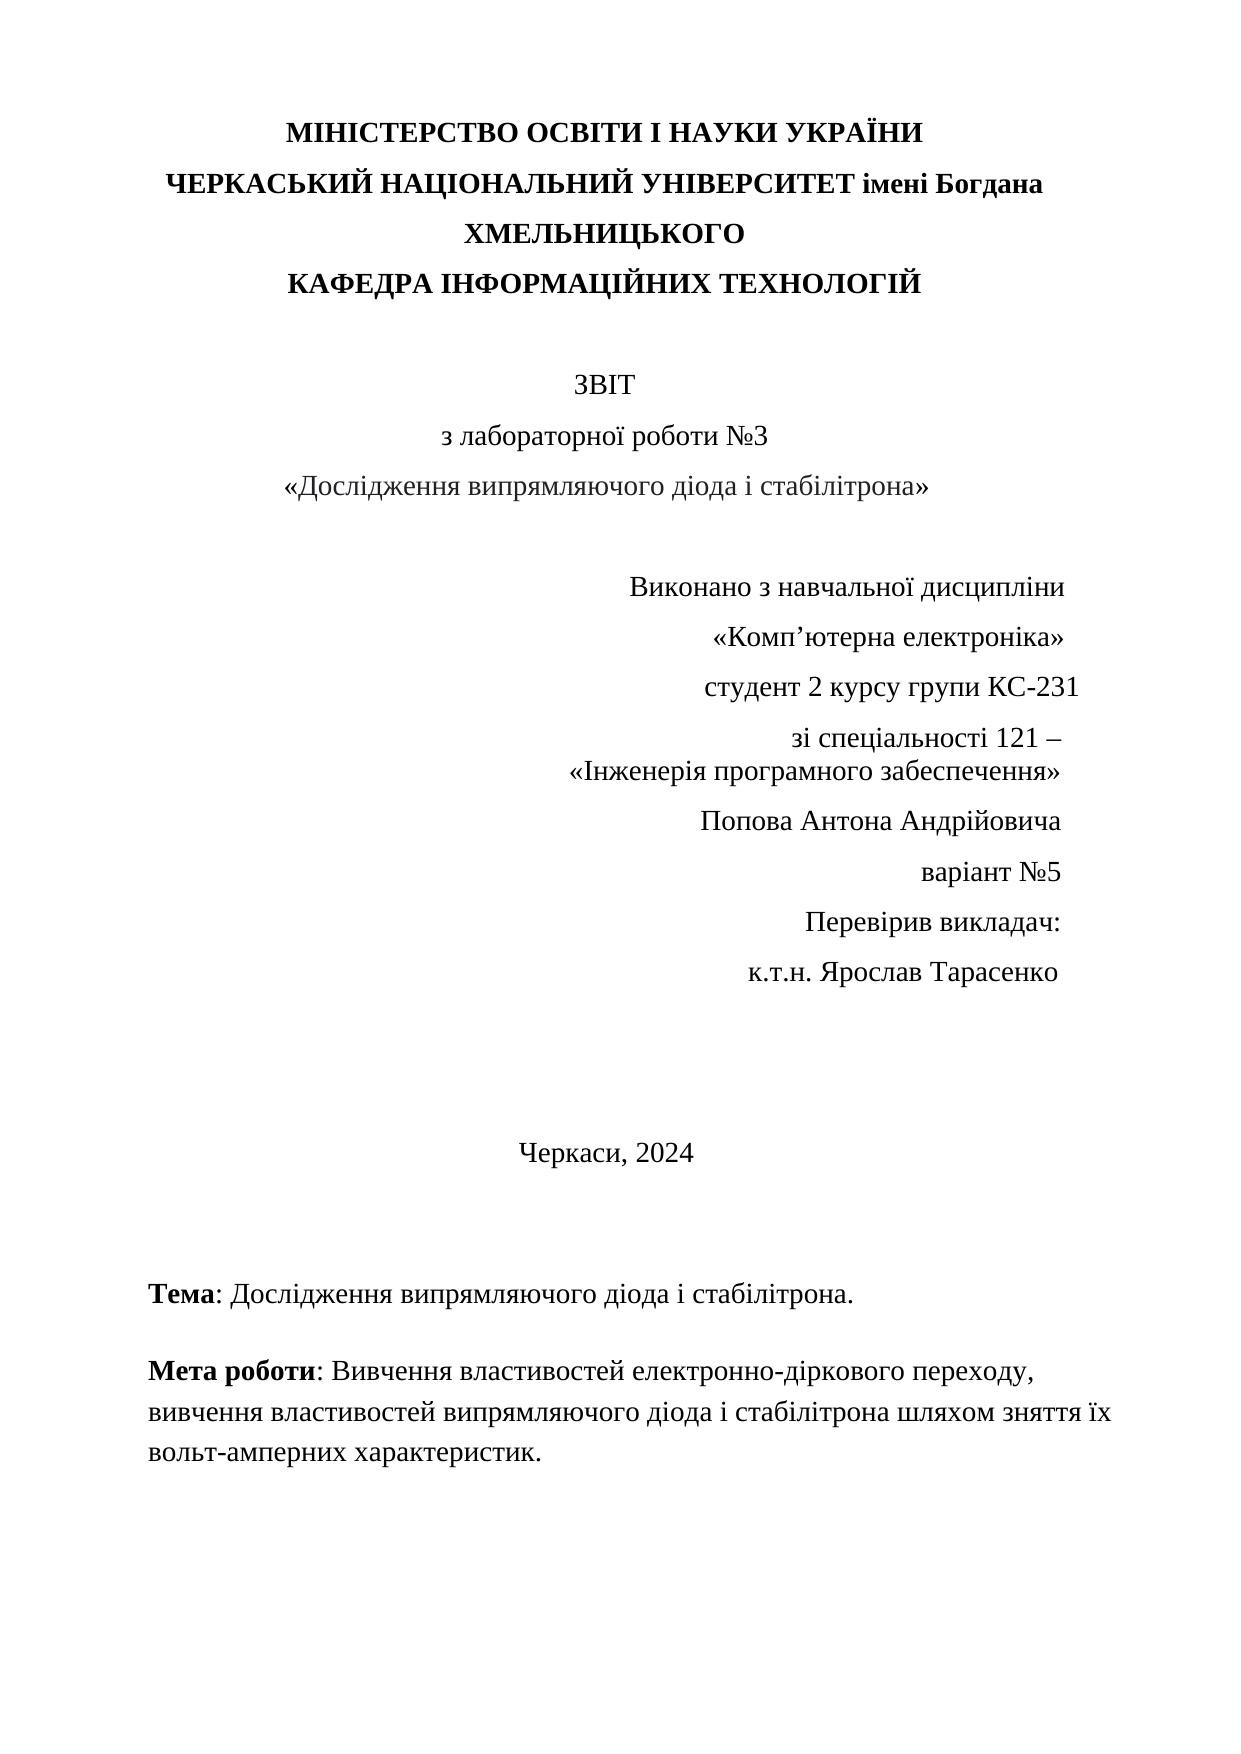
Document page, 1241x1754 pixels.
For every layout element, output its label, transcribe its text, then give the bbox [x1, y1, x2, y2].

text «Комп’ютерна електроніка» [712, 619, 1144, 653]
text МІНІСТЕРСТВО ОСВІТИ І НАУКИ УКРАЇНИ [148, 116, 1061, 149]
text Перевірив викладач: [148, 904, 1061, 938]
text «Дослідження випрямляючого діода і стабілітрона» [283, 468, 1144, 502]
text КАФЕДРА ІНФОРМАЦІЙНИХ ТЕХНОЛОГІЙ [148, 266, 1061, 300]
text к.т.н. Ярослав Тарасенко [564, 954, 1144, 988]
text «Інженерія програмного забеспечення» [148, 753, 1061, 787]
text Попова Антона Андрійовича [148, 803, 1061, 837]
text ЗВІТ [148, 367, 1061, 401]
text Виконано з навчальної дисципліни [629, 569, 1144, 602]
text варіант №5 [148, 854, 1061, 887]
text з лабораторної роботи №3 [148, 418, 1061, 451]
text Черкаси, 2024 [519, 1135, 1144, 1168]
text зі спеціальності 121 – [148, 720, 1061, 753]
text ХМЕЛЬНИЦЬКОГО [148, 216, 1061, 250]
text Тема: Дослідження випрямляючого діода і стабілітрона. [148, 1276, 1144, 1309]
text Мета роботи: Вивчення властивостей електронно-діркового переходу, вивчення властивостей випрямляючого діода і стабілітрона шляхом зняття їх вольт-амперних характеристик. [148, 1353, 1144, 1468]
text ЧЕРКАСЬКИЙ НАЦІОНАЛЬНИЙ УНІВЕРСИТЕТ імені Богдана [148, 166, 1061, 199]
text студент 2 курсу групи КC-231 [704, 669, 1144, 703]
